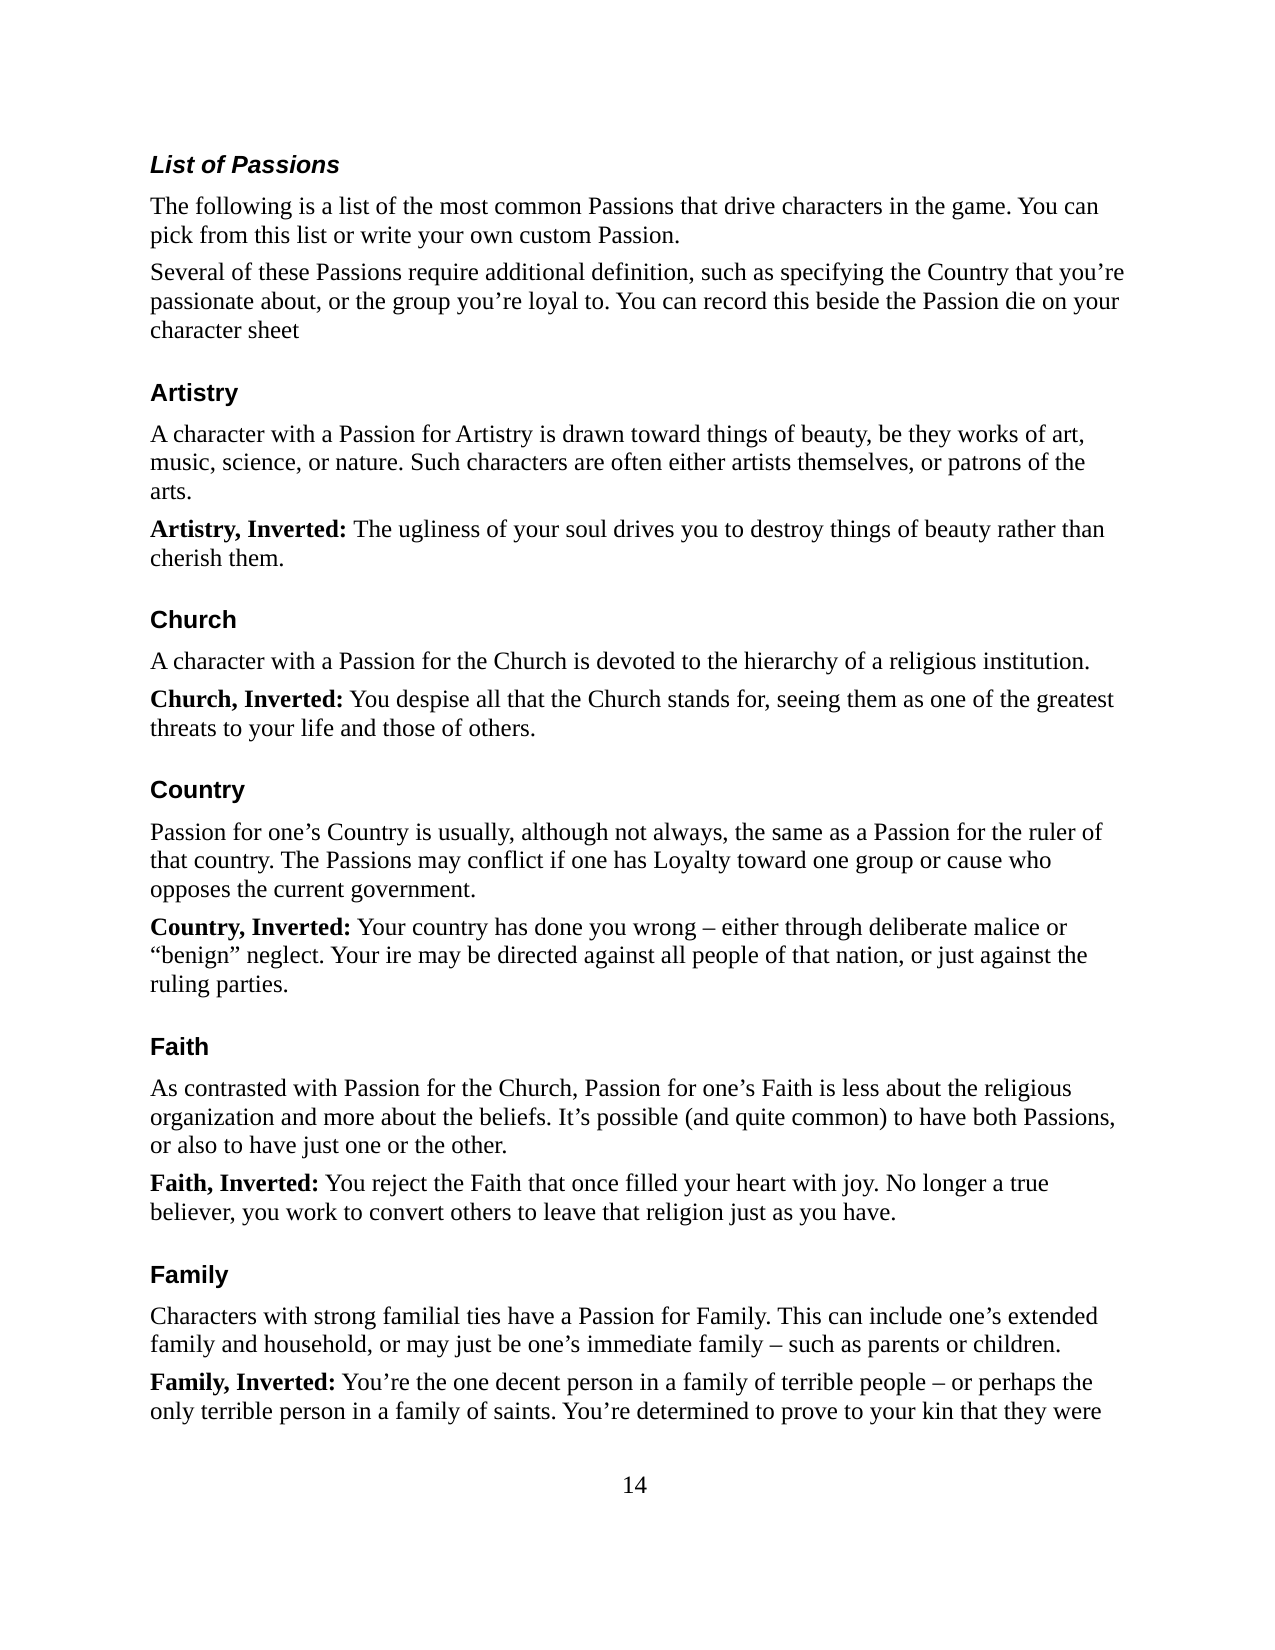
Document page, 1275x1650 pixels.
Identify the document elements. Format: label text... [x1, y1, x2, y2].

subtitle Family [150, 1260, 1125, 1288]
text The following is a list of the most common Passions that drive characters in the game. You can pick from this list or write your own custom Passion. [150, 191, 1125, 248]
text Artistry, Inverted: The ugliness of your soul drives you to destroy things of beauty rather than cherish them. [150, 514, 1125, 571]
text Passion for one’s Country is usually, although not always, the same as a Passion for the ruler of that country. The Passions may conflict if one has Loyalty toward one group or cause who opposes the current government. [150, 817, 1125, 903]
subtitle List of Passions [150, 150, 1125, 178]
subtitle Faith [150, 1032, 1125, 1061]
subtitle Church [150, 605, 1125, 634]
text Several of these Passions require additional definition, such as specifying the Country that you’re passionate about, or the group you’re loyal to. You can record this beside the Passion die on your character sheet [150, 257, 1125, 344]
subtitle Artistry [150, 378, 1125, 406]
text A character with a Passion for Artistry is drawn toward things of beauty, be they works of art, music, science, or nature. Such characters are often either artists themselves, or patrons of the arts. [150, 419, 1125, 505]
text Characters with strong familial ties have a Passion for Family. This can include one’s extended family and household, or may just be one’s immediate family – such as parents or children. [150, 1301, 1125, 1358]
text A character with a Passion for the Church is devoted to the hierarchy of a religious institution. [150, 646, 1125, 675]
text Faith, Inverted: You reject the Faith that once filled your heart with joy. No longer a true believer, you work to convert others to leave that religion just as you have. [150, 1168, 1125, 1226]
text Family, Inverted: You’re the one decent person in a family of terrible people – or perhaps the only terrible person in a family of saints. You’re determined to prove to your kin that they were [150, 1367, 1125, 1425]
text Country, Inverted: Your country has done you wrong – either through deliberate malice or “benign” neglect. Your ire may be directed against all people of that nation, or just against the ruling parties. [150, 912, 1125, 998]
subtitle Country [150, 776, 1125, 804]
text Church, Inverted: You despise all that the Church stands for, seeing them as one of the greatest threats to your life and those of others. [150, 684, 1125, 742]
text As contrasted with Passion for the Church, Passion for one’s Faith is less about the religious organization and more about the beliefs. It’s possible (and quite common) to have both Passions, or also to have just one or the other. [150, 1073, 1125, 1159]
